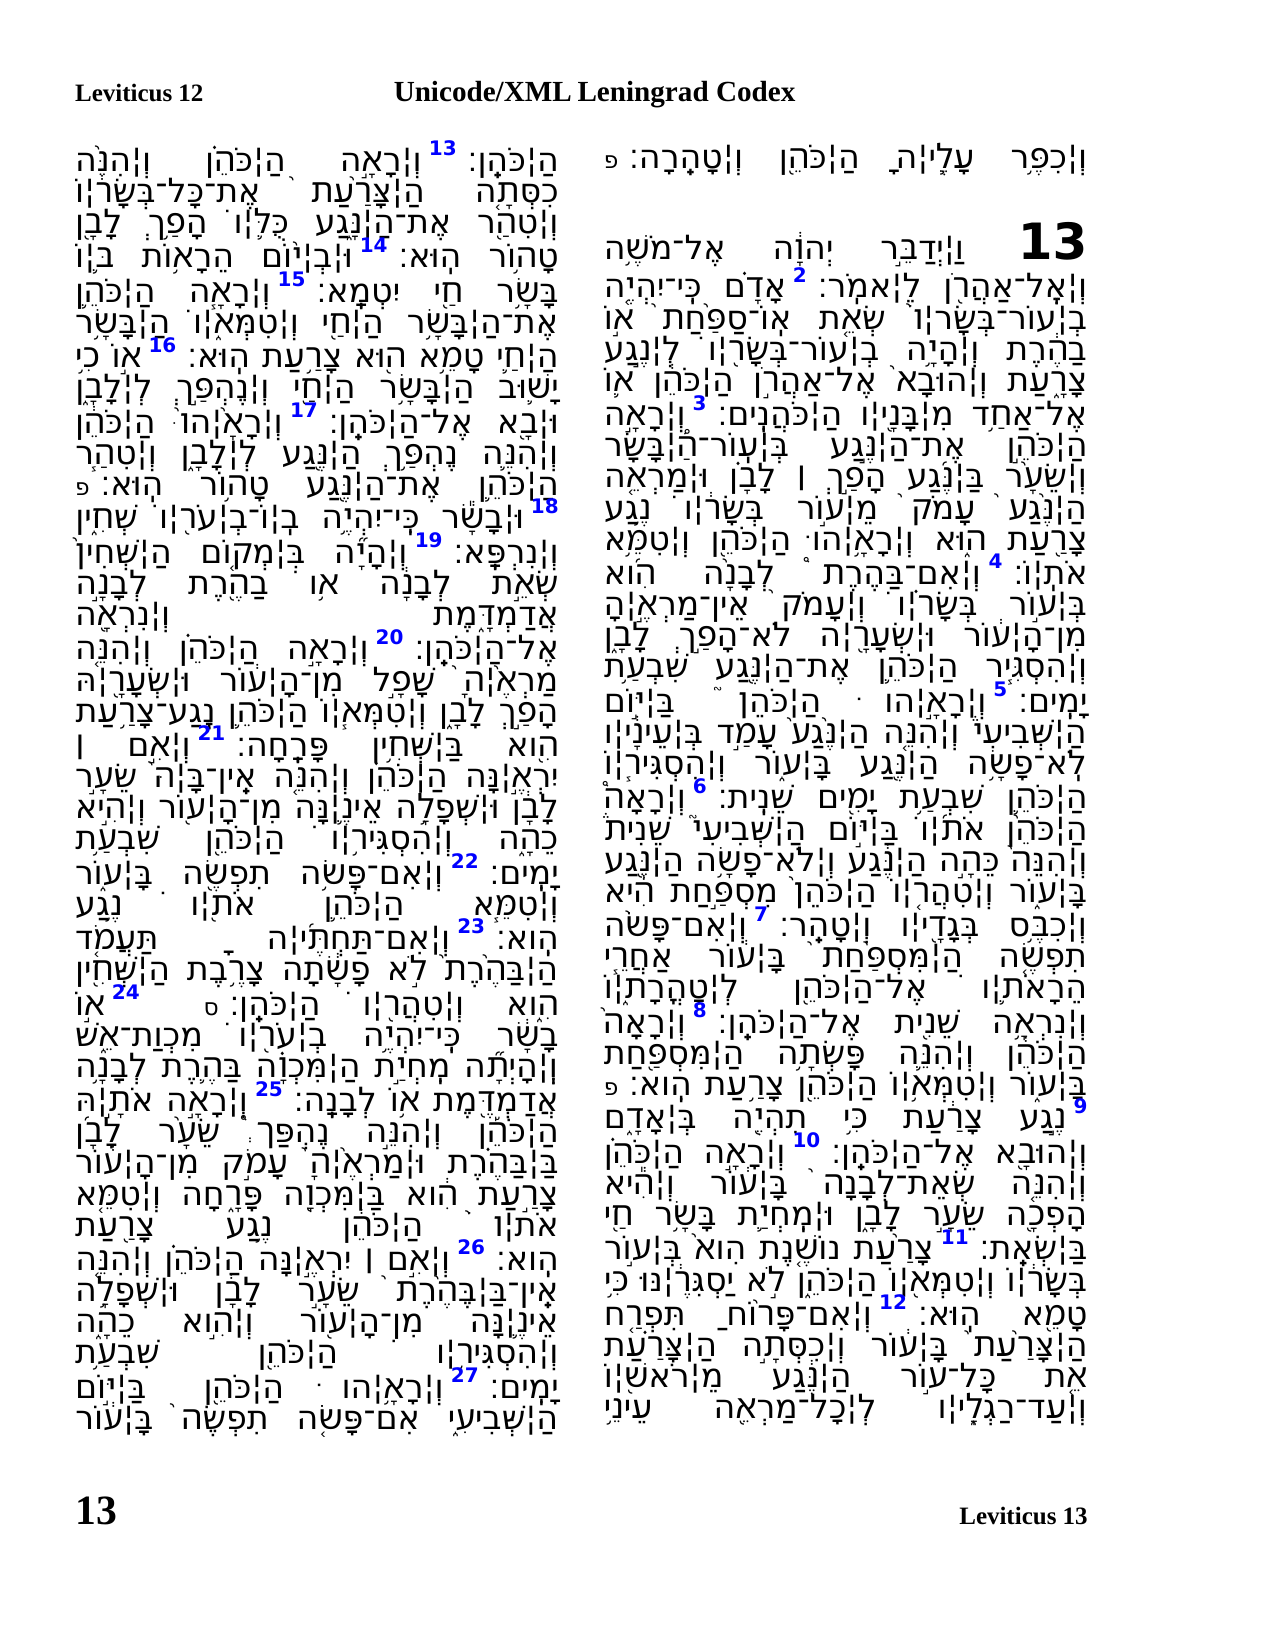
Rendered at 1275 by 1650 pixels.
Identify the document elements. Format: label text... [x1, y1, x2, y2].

text 12 וַ¦יְדַבֵּ֥ר יְהוָ֖ה אֶל־מֹשֶׁ֥ה לֵּ¦אמֹֽר׃ 2 דַּבֵּ֞ר אֶל־בְּנֵ֤י יִשְׂרָאֵל֙ לֵ¦אמֹ֔ר אִשָּׁה֙ כִּ֣י תַזְרִ֔יעַ וְ¦יָלְדָ֖ה זָכָ֑ר וְ¦טָֽמְאָה֙ שִׁבְעַ֣ת יָמִ֔ים כִּ¦ימֵ֛י נִדַּ֥ת דְּוֺתָ֖¦הּ תִּטְמָֽא׃ 3 וּ¦בַ¦יּ֖וֹם הַ¦שְּׁמִינִ֑י יִמּ֖וֹל בְּשַׂ֥ר עָרְלָתֽ¦וֹ׃ 4 וּ¦שְׁלֹשִׁ֥ים יוֹם֙ וּ¦שְׁלֹ֣שֶׁת יָמִ֔ים תֵּשֵׁ֖ב בִּ¦דְמֵ֣י טָהֳרָ֑ה בְּ¦כָל־קֹ֣דֶשׁ לֹֽא־תִגָּ֗ע וְ¦אֶל־הַ¦מִּקְדָּשׁ֙ לֹ֣א תָבֹ֔א עַד־מְלֹ֖את יְמֵ֥י טָהֳרָֽ¦הּ׃ 5 וְ¦אִם־נְקֵבָ֣ה תֵלֵ֔ד וְ¦טָמְאָ֥ה שְׁבֻעַ֖יִם כְּ¦נִדָּתָ֑¦הּ וְ¦שִׁשִּׁ֥ים יוֹם֙ וְ¦שֵׁ֣שֶׁת יָמִ֔ים תֵּשֵׁ֖ב עַל־דְּמֵ֥י טָהֳרָֽה׃ 6 וּ¦בִ¦מְלֹ֣את ׀ יְמֵ֣י טָהֳרָ֗¦הּ לְ¦בֵן֮ א֣וֹ לְ¦בַת֒ תָּבִ֞יא כֶּ֤בֶשׂ בֶּן־שְׁנָת¦וֹ֙ לְ¦עֹלָ֔ה וּ¦בֶן־יוֹנָ֥ה אוֹ־תֹ֖ר לְ¦חַטָּ֑את אֶל־פֶּ֥תַח אֹֽהֶל־מוֹעֵ֖ד אֶל־הַ¦כֹּהֵֽן׃ 7 וְ¦הִקְרִיב֞¦וֹ לִ¦פְנֵ֤י יְהוָה֙ וְ¦כִפֶּ֣ר עָלֶ֔י¦הָ וְ¦טָהֲרָ֖ה מִ¦מְּקֹ֣ר דָּמֶ֑י¦הָ זֹ֤את תּוֹרַת֙ הַ¦יֹּלֶ֔דֶת לַ¦זָּכָ֖ר א֥וֹ לַ¦נְּקֵבָֽה׃ 8 וְ¦אִם־לֹ֨א תִמְצָ֣א יָדָ¦הּ֮ דֵּ֣י שֶׂה֒ וְ¦לָקְחָ֣ה שְׁתֵּֽי־תֹרִ֗ים א֤וֹ שְׁנֵי֙ בְּנֵ֣י יוֹנָ֔ה אֶחָ֥ד לְ¦עֹלָ֖ה וְ¦אֶחָ֣ד לְ¦חַטָּ֑את וְ¦כִפֶּ֥ר עָלֶ֛י¦הָ הַ¦כֹּהֵ֖ן וְ¦טָהֵֽרָה׃ פ [604, 137, 1087, 198]
text 13 וַ¦יְדַבֵּ֣ר יְהוָ֔ה אֶל־מֹשֶׁ֥ה וְ¦אֶֽל־אַהֲרֹ֖ן לֵ¦אמֹֽר׃ 2 אָדָ֗ם כִּֽי־יִהְיֶ֤ה בְ¦עוֹר־בְּשָׂר¦וֹ֙ שְׂאֵ֤ת אֽוֹ־סַפַּ֙חַת֙ א֣וֹ בַהֶ֔רֶת וְ¦הָיָ֥ה בְ¦עוֹר־בְּשָׂר֖¦וֹ לְ¦נֶ֣גַע צָרָ֑עַת וְ¦הוּבָא֙ אֶל־אַהֲרֹ֣ן הַ¦כֹּהֵ֔ן א֛וֹ אֶל־אַחַ֥ד מִ¦בָּנָ֖י¦ו הַ¦כֹּהֲנִֽים׃ 3 וְ¦רָאָ֣ה הַ¦כֹּהֵ֣ן אֶת־הַ¦נֶּ֣גַע בְּ¦עֽוֹר־הַ֠¦בָּשָׂר וְ¦שֵׂעָ֨ר בַּ¦נֶּ֜גַע הָפַ֣ךְ ׀ לָבָ֗ן וּ¦מַרְאֵ֤ה הַ¦נֶּ֙גַע֙ עָמֹק֙ מֵ¦ע֣וֹר בְּשָׂר֔¦וֹ נֶ֥גַע צָרַ֖עַת ה֑וּא וְ¦רָאָ֥¦הוּ הַ¦כֹּהֵ֖ן וְ¦טִמֵּ֥א אֹתֽ¦וֹ׃ 4 וְ¦אִם־בַּהֶרֶת֩ לְבָנָ֨ה הִ֜וא בְּ¦ע֣וֹר בְּשָׂר֗¦וֹ וְ¦עָמֹק֙ אֵין־מַרְאֶ֣¦הָ מִן־הָ¦ע֔וֹר וּ¦שְׂעָרָ֖¦ה לֹא־הָפַ֣ךְ לָבָ֑ן וְ¦הִסְגִּ֧יר הַ¦כֹּהֵ֛ן אֶת־הַ¦נֶּ֖גַע שִׁבְעַ֥ת יָמִֽים׃ 5 וְ¦רָאָ֣¦הוּ הַ¦כֹּהֵן֮ בַּ¦יּ֣וֹם הַ¦שְּׁבִיעִי֒ וְ¦הִנֵּ֤ה הַ¦נֶּ֙גַע֙ עָמַ֣ד בְּ¦עֵינָ֔י¦ו לֹֽא־פָשָׂ֥ה הַ¦נֶּ֖גַע בָּ¦ע֑וֹר וְ¦הִסְגִּיר֧¦וֹ הַ¦כֹּהֵ֛ן שִׁבְעַ֥ת יָמִ֖ים שֵׁנִֽית׃ 6 וְ¦רָאָה֩ הַ¦כֹּהֵ֨ן אֹת֜¦וֹ בַּ¦יּ֣וֹם הַ¦שְּׁבִיעִי֮ שֵׁנִית֒ וְ¦הִנֵּה֙ כֵּהָ֣ה הַ¦נֶּ֔גַע וְ¦לֹא־פָשָׂ֥ה הַ¦נֶּ֖גַע בָּ¦ע֑וֹר וְ¦טִהֲר֤¦וֹ הַ¦כֹּהֵן֙ מִסְפַּ֣חַת הִ֔יא וְ¦כִבֶּ֥ס בְּגָדָ֖י¦ו וְ¦טָהֵֽר׃ 7 וְ¦אִם־פָּשֹׂ֨ה תִפְשֶׂ֤ה הַ¦מִּסְפַּ֙חַת֙ בָּ¦ע֔וֹר אַחֲרֵ֧י הֵרָאֹת֛¦וֹ אֶל־הַ¦כֹּהֵ֖ן לְ¦טָהֳרָת֑¦וֹ וְ¦נִרְאָ֥ה שֵׁנִ֖ית אֶל־הַ¦כֹּהֵֽן׃ 8 וְ¦רָאָה֙ הַ¦כֹּהֵ֔ן וְ¦הִנֵּ֛ה פָּשְׂתָ֥ה הַ¦מִּסְפַּ֖חַת בָּ¦ע֑וֹר וְ¦טִמְּא֥¦וֹ הַ¦כֹּהֵ֖ן צָרַ֥עַת הִֽוא׃ פ 9 נֶ֣גַע צָרַ֔עַת כִּ֥י תִהְיֶ֖ה בְּ¦אָדָ֑ם וְ¦הוּבָ֖א אֶל־הַ¦כֹּהֵֽן׃ 10 וְ¦רָאָ֣ה הַ¦כֹּהֵ֗ן וְ¦הִנֵּ֤ה שְׂאֵת־לְבָנָה֙ בָּ¦ע֔וֹר וְ¦הִ֕יא הָפְכָ֖ה שֵׂעָ֣ר לָבָ֑ן וּ¦מִֽחְיַ֛ת בָּשָׂ֥ר חַ֖י בַּ¦שְׂאֵֽת׃ 11 צָרַ֨עַת נוֹשֶׁ֤נֶת הִוא֙ בְּ¦ע֣וֹר בְּשָׂר֔¦וֹ וְ¦טִמְּא֖¦וֹ הַ¦כֹּהֵ֑ן לֹ֣א יַסְגִּרֶ֔¦נּוּ כִּ֥י טָמֵ֖א הֽוּא׃ 12 וְ¦אִם־פָּר֨וֹחַ תִּפְרַ֤ח הַ¦צָּרַ֙עַת֙ בָּ¦ע֔וֹר וְ¦כִסְּתָ֣ה הַ¦צָּרַ֗עַת אֵ֚ת כָּל־ע֣וֹר הַ¦נֶּ֔גַע מֵ¦רֹאשׁ֖¦וֹ וְ¦עַד־רַגְלָ֑י¦ו לְ¦כָל־מַרְאֵ֖ה עֵינֵ֥י הַ¦כֹּהֵֽן׃ 13 וְ¦רָאָ֣ה הַ¦כֹּהֵ֗ן וְ¦הִנֵּ֨ה כִסְּתָ֤ה הַ¦צָּרַ֙עַת֙ אֶת־כָּל־בְּשָׂר֔¦וֹ וְ¦טִהַ֖ר אֶת־הַ¦נָּ֑גַע כֻּלּ֛¦וֹ הָפַ֥ךְ לָבָ֖ן טָה֥וֹר הֽוּא׃ 14 וּ¦בְ¦י֨וֹם הֵרָא֥וֹת בּ֛¦וֹ בָּשָׂ֥ר חַ֖י יִטְמָֽא׃ 15 וְ¦רָאָ֧ה הַ¦כֹּהֵ֛ן אֶת־הַ¦בָּשָׂ֥ר הַ¦חַ֖י וְ¦טִמְּא֑¦וֹ הַ¦בָּשָׂ֥ר הַ¦חַ֛י טָמֵ֥א ה֖וּא צָרַ֥עַת הֽוּא׃ 16 א֣וֹ כִ֥י יָשׁ֛וּב הַ¦בָּשָׂ֥ר הַ¦חַ֖י וְ¦נֶהְפַּ֣ךְ לְ¦לָבָ֑ן וּ¦בָ֖א אֶל־הַ¦כֹּהֵֽן׃ 17 וְ¦רָאָ֙¦הוּ֙ הַ¦כֹּהֵ֔ן וְ¦הִנֵּ֛ה נֶהְפַּ֥ךְ הַ¦נֶּ֖גַע לְ¦לָבָ֑ן וְ¦טִהַ֧ר הַ¦כֹּהֵ֛ן אֶת־הַ¦נֶּ֖גַע טָה֥וֹר הֽוּא׃ פ 18 וּ¦בָשָׂ֕ר כִּֽי־יִהְיֶ֥ה בֽ¦וֹ־בְ¦עֹר֖¦וֹ שְׁחִ֑ין וְ¦נִרְפָּֽא׃ 19 וְ¦הָיָ֞ה בִּ¦מְק֤וֹם הַ¦שְּׁחִין֙ שְׂאֵ֣ת לְבָנָ֔ה א֥וֹ בַהֶ֖רֶת לְבָנָ֣ה אֲדַמְדָּ֑מֶת וְ¦נִרְאָ֖ה אֶל־הַ¦כֹּהֵֽן׃ 20 וְ¦רָאָ֣ה הַ¦כֹּהֵ֗ן וְ¦הִנֵּ֤ה מַרְאֶ֙¦הָ֙ שָׁפָ֣ל מִן־הָ¦ע֔וֹר וּ¦שְׂעָרָ֖¦הּ הָפַ֣ךְ לָבָ֑ן וְ¦טִמְּא֧¦וֹ הַ¦כֹּהֵ֛ן נֶֽגַע־צָרַ֥עַת הִ֖וא בַּ¦שְּׁחִ֥ין פָּרָֽחָה׃ 21 וְ¦אִ֣ם ׀ יִרְאֶ֣¦נָּה הַ¦כֹּהֵ֗ן וְ¦הִנֵּ֤ה אֵֽין־בָּ¦הּ֙ שֵׂעָ֣ר לָבָ֔ן וּ¦שְׁפָלָ֥ה אֵינֶ֛¦נָּה מִן־הָ¦ע֖וֹר וְ¦הִ֣יא כֵהָ֑ה וְ¦הִסְגִּיר֥¦וֹ הַ¦כֹּהֵ֖ן שִׁבְעַ֥ת יָמִֽים׃ 22 וְ¦אִם־פָּשֹׂ֥ה תִפְשֶׂ֖ה בָּ¦ע֑וֹר וְ¦טִמֵּ֧א הַ¦כֹּהֵ֛ן אֹת֖¦וֹ נֶ֥גַע הִֽוא׃ 23 וְ¦אִם־תַּחְתֶּ֜י¦הָ תַּעֲמֹ֤ד הַ¦בַּהֶ֙רֶת֙ לֹ֣א פָשָׂ֔תָה צָרֶ֥בֶת הַ¦שְּׁחִ֖ין הִ֑וא וְ¦טִהֲר֖¦וֹ הַ¦כֹּהֵֽן׃ ס 24 א֣וֹ בָשָׂ֔ר כִּֽי־יִהְיֶ֥ה בְ¦עֹר֖¦וֹ מִכְוַת־אֵ֑שׁ וְֽ¦הָיְתָ֞ה מִֽחְיַ֣ת הַ¦מִּכְוָ֗ה בַּהֶ֛רֶת לְבָנָ֥ה אֲדַמְדֶּ֖מֶת א֥וֹ לְבָנָֽה׃ 25 וְ¦רָאָ֣ה אֹתָ֣¦הּ הַ¦כֹּהֵ֡ן וְ¦הִנֵּ֣ה נֶהְפַּךְ֩ שֵׂעָ֨ר לָבָ֜ן בַּ¦בַּהֶ֗רֶת וּ¦מַרְאֶ֙¦הָ֙ עָמֹ֣ק מִן־הָ¦ע֔וֹר צָרַ֣עַת הִ֔וא בַּ¦מִּכְוָ֖ה פָּרָ֑חָה וְ¦טִמֵּ֤א אֹת¦וֹ֙ הַ¦כֹּהֵ֔ן נֶ֥גַע צָרַ֖עַת הִֽוא׃ 26 וְ¦אִ֣ם ׀ יִרְאֶ֣¦נָּה הַ¦כֹּהֵ֗ן וְ¦הִנֵּ֤ה אֵֽין־בַּ¦בֶּהֶ֙רֶת֙ שֵׂעָ֣ר לָבָ֔ן וּ¦שְׁפָלָ֥ה אֵינֶ֛¦נָּה מִן־הָ¦ע֖וֹר וְ¦הִ֣וא כֵהָ֑ה וְ¦הִסְגִּיר֥¦וֹ הַ¦כֹּהֵ֖ן שִׁבְעַ֥ת יָמִֽים׃ 27 וְ¦רָאָ֥¦הוּ הַ¦כֹּהֵ֖ן בַּ¦יּ֣וֹם הַ¦שְּׁבִיעִ֑י אִם־פָּשֹׂ֤ה תִפְשֶׂה֙ בָּ¦ע֔וֹר וְ¦טִמֵּ֤א הַ¦כֹּהֵן֙ אֹת֔¦וֹ נֶ֥גַע צָרַ֖עַת הִֽוא׃ 28 וְ¦אִם־תַּחְתֶּי¦הָ֩ תַעֲמֹ֨ד הַ¦בַּהֶ֜רֶת לֹא־פָשְׂתָ֤ה בָ¦עוֹר֙ וְ¦הִ֣וא כֵהָ֔ה שְׂאֵ֥ת הַ¦מִּכְוָ֖ה הִ֑וא וְ¦טִֽהֲר¦וֹ֙ הַ¦כֹּהֵ֔ן כִּֽי־צָרֶ֥בֶת הַ¦מִּכְוָ֖ה הִֽוא׃ פ 29 וְ¦אִישׁ֙ א֣וֹ אִשָּׁ֔ה כִּֽי־יִהְיֶ֥ה ב֖¦וֹ נָ֑גַע בְּ¦רֹ֖אשׁ א֥וֹ בְ¦זָקָֽן׃ 30 וְ¦רָאָ֨ה הַ¦כֹּהֵ֜ן אֶת־הַ¦נֶּ֗גַע וְ¦הִנֵּ֤ה מַרְאֵ֙¦הוּ֙ עָמֹ֣ק מִן־הָ¦ע֔וֹר וּ¦ב֛¦וֹ שֵׂעָ֥ר צָהֹ֖ב דָּ֑ק וְ¦טִמֵּ֨א אֹת֤¦וֹ הַ¦כֹּהֵן֙ נֶ֣תֶק ה֔וּא צָרַ֧עַת הָ¦רֹ֛אשׁ א֥וֹ הַ¦זָּקָ֖ן הֽוּא׃ 31 וְ¦כִֽי־יִרְאֶ֨ה הַ¦כֹּהֵ֜ן אֶת־נֶ֣גַע הַ¦נֶּ֗תֶק וְ¦הִנֵּ֤ה אֵין־מַרְאֵ֙¦הוּ֙ עָמֹ֣ק מִן־הָ¦ע֔וֹר וְ¦שֵׂעָ֥ר שָׁחֹ֖ר אֵ֣ין בּ֑¦וֹ וְ¦הִסְגִּ֧יר הַ¦כֹּהֵ֛ן אֶת־נֶ֥גַע הַ¦נֶּ֖תֶק שִׁבְעַ֥ת יָמִֽים׃ 32 וְ¦רָאָ֨ה הַ¦כֹּהֵ֣ן אֶת־הַ¦נֶּגַע֮ בַּ¦יּ֣וֹם הַ¦שְּׁבִיעִי֒ וְ¦הִנֵּה֙ לֹא־פָשָׂ֣ה הַ¦נֶּ֔תֶק וְ¦לֹא־הָ֥יָה ב֖¦וֹ שֵׂעָ֣ר צָהֹ֑ב וּ¦מַרְאֵ֣ה הַ¦נֶּ֔תֶק אֵ֥ין עָמֹ֖ק מִן־הָ¦עֽוֹר׃ 33 וְ¦הִ֨תְגַּלָּ֔ח וְ¦אֶת־הַ¦נֶּ֖תֶק לֹ֣א יְגַלֵּ֑חַ וְ¦הִסְגִּ֨יר הַ¦כֹּהֵ֧ן אֶת־הַ¦נֶּ֛תֶק שִׁבְעַ֥ת יָמִ֖ים שֵׁנִֽית׃ 34 וְ¦רָאָה֩ הַ¦כֹּהֵ֨ן אֶת־הַ¦נֶּ֜תֶק בַּ¦יּ֣וֹם הַ¦שְּׁבִיעִ֗י וְ֠¦הִנֵּה לֹא־פָשָׂ֤ה הַ¦נֶּ֙תֶק֙ בָּ¦ע֔וֹר וּ¦מַרְאֵ֕¦הוּ אֵינֶ֥¦נּוּ עָמֹ֖ק מִן־הָ¦ע֑וֹר וְ¦טִהַ֤ר אֹת¦וֹ֙ הַ¦כֹּהֵ֔ן וְ¦כִבֶּ֥ס בְּגָדָ֖י¦ו וְ¦טָהֵֽר׃ 35 וְ¦אִם־פָּשֹׂ֥ה יִפְשֶׂ֛ה הַ¦נֶּ֖תֶק בָּ¦ע֑וֹר אַחֲרֵ֖י טָהֳרָתֽ¦וֹ׃ 36 וְ¦רָאָ֙¦הוּ֙ הַ¦כֹּהֵ֔ן וְ¦הִנֵּ֛ה פָּשָׂ֥ה הַ¦נֶּ֖תֶק בָּ¦ע֑וֹר לֹֽא־יְבַקֵּ֧ר הַ¦כֹּהֵ֛ן לַ¦שֵּׂעָ֥ר הַ¦צָּהֹ֖ב טָמֵ֥א הֽוּא׃ 37 וְ¦אִם־בְּ¦עֵינָי¦ו֩ עָמַ֨ד הַ¦נֶּ֜תֶק וְ¦שֵׂעָ֨ר שָׁחֹ֧ר צָֽמַח־בּ֛¦וֹ נִרְפָּ֥א הַ¦נֶּ֖תֶק טָה֣וֹר ה֑וּא וְ¦טִהֲר֖¦וֹ הַ¦כֹּהֵֽן׃ ס 38 וְ¦אִישׁ֙ אֽוֹ־אִשָּׁ֔ה כִּֽי־יִהְיֶ֥ה בְ¦עוֹר־בְּשָׂרָ֖¦ם בֶּהָרֹ֑ת בֶּהָרֹ֖ת לְבָנֹֽת׃ 39 וְ¦רָאָ֣ה הַ¦כֹּהֵ֗ן וְ¦הִנֵּ֧ה בְ¦עוֹר־בְּשָׂרָ֛¦ם בֶּהָרֹ֖ת כֵּה֣וֹת לְבָנֹ֑ת בֹּ֥הַק ה֛וּא פָּרַ֥ח בָּ¦ע֖וֹר טָה֥וֹר הֽוּא׃ ס 40 וְ¦אִ֕ישׁ כִּ֥י יִמָּרֵ֖ט רֹאשׁ֑¦וֹ קֵרֵ֥חַ ה֖וּא טָה֥וֹר הֽוּא׃ 41 וְ¦אִם֙ מִ¦פְּאַ֣ת פָּנָ֔י¦ו יִמָּרֵ֖ט רֹאשׁ֑¦וֹ גִּבֵּ֥חַ ה֖וּא טָה֥וֹר הֽוּא׃ 42 וְ¦כִֽי־יִהְיֶ֤ה בַ¦קָּרַ֙חַת֙ א֣וֹ בַ¦גַּבַּ֔חַת נֶ֖גַע לָבָ֣ן אֲדַמְדָּ֑ם צָרַ֤עַת פֹּרַ֙חַת֙ הִ֔וא בְּ¦קָרַחְתּ֖¦וֹ א֥וֹ בְ¦גַבַּחְתּֽ¦וֹ׃ 43 וְ¦רָאָ֨ה אֹת֜¦וֹ הַ¦כֹּהֵ֗ן וְ¦הִנֵּ֤ה שְׂאֵת־הַ¦נֶּ֙גַע֙ לְבָנָ֣ה אֲדַמְדֶּ֔מֶת בְּ¦קָרַחְתּ֖¦וֹ א֣וֹ בְ¦גַבַּחְתּ֑¦וֹ כְּ¦מַרְאֵ֥ה צָרַ֖עַת ע֥וֹר בָּשָֽׂר׃ 44 אִישׁ־צָר֥וּעַ ה֖וּא טָמֵ֣א ה֑וּא טַמֵּ֧א יְטַמְּאֶ֛¦נּוּ הַ¦כֹּהֵ֖ן בְּ¦רֹאשׁ֥¦וֹ נִגְעֽ¦וֹ׃ 45 וְ¦הַ¦צָּר֜וּעַ אֲשֶׁר־בּ֣¦וֹ הַ¦נֶּ֗גַע בְּגָדָ֞י¦ו יִהְי֤וּ פְרֻמִים֙ וְ¦רֹאשׁ¦וֹ֙ יִהְיֶ֣ה פָר֔וּעַ וְ¦עַל־שָׂפָ֖ם יַעְטֶ֑ה וְ¦טָמֵ֥א ׀ טָמֵ֖א יִקְרָֽא׃ 46 כָּל־יְמֵ֞י אֲשֶׁ֨ר הַ¦נֶּ֥גַע בּ֛¦וֹ יִטְמָ֖א טָמֵ֣א ה֑וּא בָּדָ֣ד יֵשֵׁ֔ב מִ¦ח֥וּץ לַֽ¦מַּחֲנֶ֖ה מוֹשָׁבֽ¦וֹ׃ ס 47 וְ¦הַ¦בֶּ֕גֶד כִּֽי־יִהְיֶ֥ה ב֖¦וֹ נֶ֣גַע צָרָ֑עַת בְּ¦בֶ֣גֶד צֶ֔מֶר א֖וֹ בְּ¦בֶ֥גֶד פִּשְׁתִּֽים׃ 48 א֤וֹ בִֽ¦שְׁתִי֙ א֣וֹ בְ¦עֵ֔רֶב לַ¦פִּשְׁתִּ֖ים וְ¦לַ¦צָּ֑מֶר א֣וֹ בְ¦ע֔וֹר א֖וֹ בְּ¦כָל־מְלֶ֥אכֶת עֽוֹר׃ 49 וְ¦הָיָ֨ה הַ¦נֶּ֜גַע יְרַקְרַ֣ק ׀ א֣וֹ אֲדַמְדָּ֗ם בַּ¦בֶּגֶד֩ א֨וֹ בָ¦ע֜וֹר אֽוֹ־בַ¦שְּׁתִ֤י אוֹ־בָ¦עֵ֙רֶב֙ א֣וֹ בְ¦כָל־כְּלִי־ע֔וֹר נֶ֥גַע צָרַ֖עַת ה֑וּא וְ¦הָרְאָ֖ה אֶת־הַ¦כֹּהֵֽן׃ 50 וְ¦רָאָ֥ה הַ¦כֹּהֵ֖ן אֶת־הַ¦נָּ֑גַע וְ¦הִסְגִּ֥יר אֶת־הַ¦נֶּ֖גַע שִׁבְעַ֥ת יָמִֽים׃ 51 וְ¦רָאָ֨ה אֶת־הַ¦נֶּ֜גַע בַּ¦יּ֣וֹם הַ¦שְּׁבִיעִ֗י כִּֽי־פָשָׂ֤ה הַ¦נֶּ֙גַע֙ בַּ֠¦בֶּגֶד אֽוֹ־בַ¦שְּׁתִ֤י אֽוֹ־בָ¦עֵ֙רֶב֙ א֣וֹ בָ¦ע֔וֹר לְ¦כֹ֛ל אֲשֶׁר־יֵעָשֶׂ֥ה הָ¦ע֖וֹר לִ¦מְלָאכָ֑ה צָרַ֧עַת מַמְאֶ֛רֶת הַ¦נֶּ֖גַע טָמֵ֥א הֽוּא׃ 52 וְ¦שָׂרַ֨ף אֶת־הַ¦בֶּ֜גֶד א֥וֹ אֶֽת־הַ¦שְּׁתִ֣י ׀ א֣וֹ אֶת־הָ¦עֵ֗רֶב בַּ¦צֶּ֙מֶר֙ א֣וֹ בַ¦פִּשְׁתִּ֔ים א֚וֹ אֶת־כָּל־כְּלִ֣י הָ¦ע֔וֹר אֲשֶׁר־יִהְיֶ֥ה ב֖¦וֹ הַ¦נָּ֑גַע כִּֽי־צָרַ֤עַת מַמְאֶ֙רֶת֙ הִ֔וא בָּ¦אֵ֖שׁ תִּשָּׂרֵֽף׃ 53 וְ¦אִם֮ יִרְאֶ֣ה הַ¦כֹּהֵן֒ וְ¦הִנֵּה֙ לֹא־פָשָׂ֣ה הַ¦נֶּ֔גַע בַּ¦בֶּ֕גֶד א֥וֹ בַ¦שְּׁתִ֖י א֣וֹ בָ¦עֵ֑רֶב א֖וֹ בְּ¦כָל־כְּלִי־עֽוֹר׃ 54 וְ¦צִוָּה֙ הַ¦כֹּהֵ֔ן וְ¦כִ֨בְּס֔וּ אֵ֥ת אֲשֶׁר־בּ֖¦וֹ הַ¦נָּ֑גַע וְ¦הִסְגִּיר֥¦וֹ שִׁבְעַת־יָמִ֖ים שֵׁנִֽית׃ 55 וְ¦רָאָ֨ה הַ¦כֹּהֵ֜ן אַחֲרֵ֣י ׀ הֻכַּבֵּ֣ס אֶת־הַ¦נֶּ֗גַע וְ֠¦הִנֵּה לֹֽא־הָפַ֨ךְ הַ¦נֶּ֤גַע אֶת־עֵינ¦וֹ֙ וְ¦הַ¦נֶּ֣גַע לֹֽא־פָשָׂ֔ה טָמֵ֣א ה֔וּא בָּ¦אֵ֖שׁ תִּשְׂרְפֶ֑¦נּוּ פְּחֶ֣תֶת הִ֔וא בְּ¦קָרַחְתּ֖¦וֹ א֥וֹ בְ¦גַבַּחְתּֽ¦וֹ׃ 56 וְ¦אִם֮ רָאָ֣ה הַ¦כֹּהֵן֒ וְ¦הִנֵּה֙ כֵּהָ֣ה הַ¦נֶּ֔גַע אַחֲרֵ֖י הֻכַּבֵּ֣ס אֹת֑¦וֹ וְ¦קָרַ֣ע אֹת֗¦וֹ מִן־הַ¦בֶּ֙גֶד֙ א֣וֹ מִן־הָ¦ע֔וֹר א֥וֹ מִן־הַ¦שְּׁתִ֖י א֥וֹ מִן־הָ¦עֵֽרֶב׃ 57 וְ¦אִם־תֵּרָאֶ֨ה ע֜וֹד בַּ֠¦בֶּגֶד אֽוֹ־בַ¦שְּׁתִ֤י אֽוֹ־בָ¦עֵ֙רֶב֙ א֣וֹ בְ¦כָל־כְּלִי־ע֔וֹר פֹּרַ֖חַת הִ֑וא בָּ¦אֵ֣שׁ תִּשְׂרְפֶ֔¦נּוּ אֵ֥ת אֲשֶׁר־בּ֖¦וֹ הַ¦נָּֽגַע׃ 58 וְ¦הַ¦בֶּ֡גֶד אֽוֹ־הַ¦שְּׁתִ֨י אוֹ־הָ¦עֵ֜רֶב אֽוֹ־כָל־כְּלִ֤י הָ¦עוֹר֙ אֲשֶׁ֣ר תְּכַבֵּ֔ס וְ¦סָ֥ר מֵ¦הֶ֖ם הַ¦נָּ֑גַע וְ¦כֻבַּ֥ס שֵׁנִ֖ית וְ¦טָהֵֽר׃ 59 זֹ֠את תּוֹרַ֨ת נֶֽגַע־צָרַ֜עַת בֶּ֥גֶד הַ¦צֶּ֣מֶר ׀ א֣וֹ הַ¦פִּשְׁתִּ֗ים א֤וֹ הַ¦שְּׁתִי֙ א֣וֹ הָ¦עֵ֔רֶב א֖וֹ כָּל־כְּלִי־ע֑וֹר לְ¦טַהֲר֖¦וֹ א֥וֹ לְ¦טַמְּאֽ¦וֹ׃ פ [75, 137, 559, 1437]
text 13 וַ¦יְדַבֵּ֣ר יְהוָ֔ה אֶל־מֹשֶׁ֥ה וְ¦אֶֽל־אַהֲרֹ֖ן לֵ¦אמֹֽר׃ 2 אָדָ֗ם כִּֽי־יִהְיֶ֤ה בְ¦עוֹר־בְּשָׂר¦וֹ֙ שְׂאֵ֤ת אֽוֹ־סַפַּ֙חַת֙ א֣וֹ בַהֶ֔רֶת וְ¦הָיָ֥ה בְ¦עוֹר־בְּשָׂר֖¦וֹ לְ¦נֶ֣גַע צָרָ֑עַת וְ¦הוּבָא֙ אֶל־אַהֲרֹ֣ן הַ¦כֹּהֵ֔ן א֛וֹ אֶל־אַחַ֥ד מִ¦בָּנָ֖י¦ו הַ¦כֹּהֲנִֽים׃ 3 וְ¦רָאָ֣ה הַ¦כֹּהֵ֣ן אֶת־הַ¦נֶּ֣גַע בְּ¦עֽוֹר־הַ֠¦בָּשָׂר וְ¦שֵׂעָ֨ר בַּ¦נֶּ֜גַע הָפַ֣ךְ ׀ לָבָ֗ן וּ¦מַרְאֵ֤ה הַ¦נֶּ֙גַע֙ עָמֹק֙ מֵ¦ע֣וֹר בְּשָׂר֔¦וֹ נֶ֥גַע צָרַ֖עַת ה֑וּא וְ¦רָאָ֥¦הוּ הַ¦כֹּהֵ֖ן וְ¦טִמֵּ֥א אֹתֽ¦וֹ׃ 4 וְ¦אִם־בַּהֶרֶת֩ לְבָנָ֨ה הִ֜וא בְּ¦ע֣וֹר בְּשָׂר֗¦וֹ וְ¦עָמֹק֙ אֵין־מַרְאֶ֣¦הָ מִן־הָ¦ע֔וֹר וּ¦שְׂעָרָ֖¦ה לֹא־הָפַ֣ךְ לָבָ֑ן וְ¦הִסְגִּ֧יר הַ¦כֹּהֵ֛ן אֶת־הַ¦נֶּ֖גַע שִׁבְעַ֥ת יָמִֽים׃ 5 וְ¦רָאָ֣¦הוּ הַ¦כֹּהֵן֮ בַּ¦יּ֣וֹם הַ¦שְּׁבִיעִי֒ וְ¦הִנֵּ֤ה הַ¦נֶּ֙גַע֙ עָמַ֣ד בְּ¦עֵינָ֔י¦ו לֹֽא־פָשָׂ֥ה הַ¦נֶּ֖גַע בָּ¦ע֑וֹר וְ¦הִסְגִּיר֧¦וֹ הַ¦כֹּהֵ֛ן שִׁבְעַ֥ת יָמִ֖ים שֵׁנִֽית׃ 6 וְ¦רָאָה֩ הַ¦כֹּהֵ֨ן אֹת֜¦וֹ בַּ¦יּ֣וֹם הַ¦שְּׁבִיעִי֮ שֵׁנִית֒ וְ¦הִנֵּה֙ כֵּהָ֣ה הַ¦נֶּ֔גַע וְ¦לֹא־פָשָׂ֥ה הַ¦נֶּ֖גַע בָּ¦ע֑וֹר וְ¦טִהֲר֤¦וֹ הַ¦כֹּהֵן֙ מִסְפַּ֣חַת הִ֔יא וְ¦כִבֶּ֥ס בְּגָדָ֖י¦ו וְ¦טָהֵֽר׃ 7 וְ¦אִם־פָּשֹׂ֨ה תִפְשֶׂ֤ה הַ¦מִּסְפַּ֙חַת֙ בָּ¦ע֔וֹר אַחֲרֵ֧י הֵרָאֹת֛¦וֹ אֶל־הַ¦כֹּהֵ֖ן לְ¦טָהֳרָת֑¦וֹ וְ¦נִרְאָ֥ה שֵׁנִ֖ית אֶל־הַ¦כֹּהֵֽן׃ 8 וְ¦רָאָה֙ הַ¦כֹּהֵ֔ן וְ¦הִנֵּ֛ה פָּשְׂתָ֥ה הַ¦מִּסְפַּ֖חַת בָּ¦ע֑וֹר וְ¦טִמְּא֥¦וֹ הַ¦כֹּהֵ֖ן צָרַ֥עַת הִֽוא׃ פ 9 נֶ֣גַע צָרַ֔עַת כִּ֥י תִהְיֶ֖ה בְּ¦אָדָ֑ם וְ¦הוּבָ֖א אֶל־הַ¦כֹּהֵֽן׃ 10 וְ¦רָאָ֣ה הַ¦כֹּהֵ֗ן וְ¦הִנֵּ֤ה שְׂאֵת־לְבָנָה֙ בָּ¦ע֔וֹר וְ¦הִ֕יא הָפְכָ֖ה שֵׂעָ֣ר לָבָ֑ן וּ¦מִֽחְיַ֛ת בָּשָׂ֥ר חַ֖י בַּ¦שְׂאֵֽת׃ 11 צָרַ֨עַת נוֹשֶׁ֤נֶת הִוא֙ בְּ¦ע֣וֹר בְּשָׂר֔¦וֹ וְ¦טִמְּא֖¦וֹ הַ¦כֹּהֵ֑ן לֹ֣א יַסְגִּרֶ֔¦נּוּ כִּ֥י טָמֵ֖א הֽוּא׃ 12 וְ¦אִם־פָּר֨וֹחַ תִּפְרַ֤ח הַ¦צָּרַ֙עַת֙ בָּ¦ע֔וֹר וְ¦כִסְּתָ֣ה הַ¦צָּרַ֗עַת אֵ֚ת כָּל־ע֣וֹר הַ¦נֶּ֔גַע מֵ¦רֹאשׁ֖¦וֹ וְ¦עַד־רַגְלָ֑י¦ו לְ¦כָל־מַרְאֵ֖ה עֵינֵ֥י הַ¦כֹּהֵֽן׃ 13 וְ¦רָאָ֣ה הַ¦כֹּהֵ֗ן וְ¦הִנֵּ֨ה כִסְּתָ֤ה הַ¦צָּרַ֙עַת֙ אֶת־כָּל־בְּשָׂר֔¦וֹ וְ¦טִהַ֖ר אֶת־הַ¦נָּ֑גַע כֻּלּ֛¦וֹ הָפַ֥ךְ לָבָ֖ן טָה֥וֹר הֽוּא׃ 14 וּ¦בְ¦י֨וֹם הֵרָא֥וֹת בּ֛¦וֹ בָּשָׂ֥ר חַ֖י יִטְמָֽא׃ 15 וְ¦רָאָ֧ה הַ¦כֹּהֵ֛ן אֶת־הַ¦בָּשָׂ֥ר הַ¦חַ֖י וְ¦טִמְּא֑¦וֹ הַ¦בָּשָׂ֥ר הַ¦חַ֛י טָמֵ֥א ה֖וּא צָרַ֥עַת הֽוּא׃ 16 א֣וֹ כִ֥י יָשׁ֛וּב הַ¦בָּשָׂ֥ר הַ¦חַ֖י וְ¦נֶהְפַּ֣ךְ לְ¦לָבָ֑ן וּ¦בָ֖א אֶל־הַ¦כֹּהֵֽן׃ 17 וְ¦רָאָ֙¦הוּ֙ הַ¦כֹּהֵ֔ן וְ¦הִנֵּ֛ה נֶהְפַּ֥ךְ הַ¦נֶּ֖גַע לְ¦לָבָ֑ן וְ¦טִהַ֧ר הַ¦כֹּהֵ֛ן אֶת־הַ¦נֶּ֖גַע טָה֥וֹר הֽוּא׃ פ 18 וּ¦בָשָׂ֕ר כִּֽי־יִהְיֶ֥ה בֽ¦וֹ־בְ¦עֹר֖¦וֹ שְׁחִ֑ין וְ¦נִרְפָּֽא׃ 19 וְ¦הָיָ֞ה בִּ¦מְק֤וֹם הַ¦שְּׁחִין֙ שְׂאֵ֣ת לְבָנָ֔ה א֥וֹ בַהֶ֖רֶת לְבָנָ֣ה אֲדַמְדָּ֑מֶת וְ¦נִרְאָ֖ה אֶל־הַ¦כֹּהֵֽן׃ 20 וְ¦רָאָ֣ה הַ¦כֹּהֵ֗ן וְ¦הִנֵּ֤ה מַרְאֶ֙¦הָ֙ שָׁפָ֣ל מִן־הָ¦ע֔וֹר וּ¦שְׂעָרָ֖¦הּ הָפַ֣ךְ לָבָ֑ן וְ¦טִמְּא֧¦וֹ הַ¦כֹּהֵ֛ן נֶֽגַע־צָרַ֥עַת הִ֖וא בַּ¦שְּׁחִ֥ין פָּרָֽחָה׃ 21 וְ¦אִ֣ם ׀ יִרְאֶ֣¦נָּה הַ¦כֹּהֵ֗ן וְ¦הִנֵּ֤ה אֵֽין־בָּ¦הּ֙ שֵׂעָ֣ר לָבָ֔ן וּ¦שְׁפָלָ֥ה אֵינֶ֛¦נָּה מִן־הָ¦ע֖וֹר וְ¦הִ֣יא כֵהָ֑ה וְ¦הִסְגִּיר֥¦וֹ הַ¦כֹּהֵ֖ן שִׁבְעַ֥ת יָמִֽים׃ 22 וְ¦אִם־פָּשֹׂ֥ה תִפְשֶׂ֖ה בָּ¦ע֑וֹר וְ¦טִמֵּ֧א הַ¦כֹּהֵ֛ן אֹת֖¦וֹ נֶ֥גַע הִֽוא׃ 23 וְ¦אִם־תַּחְתֶּ֜י¦הָ תַּעֲמֹ֤ד הַ¦בַּהֶ֙רֶת֙ לֹ֣א פָשָׂ֔תָה צָרֶ֥בֶת הַ¦שְּׁחִ֖ין הִ֑וא וְ¦טִהֲר֖¦וֹ הַ¦כֹּהֵֽן׃ ס 24 א֣וֹ בָשָׂ֔ר כִּֽי־יִהְיֶ֥ה בְ¦עֹר֖¦וֹ מִכְוַת־אֵ֑שׁ וְֽ¦הָיְתָ֞ה מִֽחְיַ֣ת הַ¦מִּכְוָ֗ה בַּהֶ֛רֶת לְבָנָ֥ה אֲדַמְדֶּ֖מֶת א֥וֹ לְבָנָֽה׃ 25 וְ¦רָאָ֣ה אֹתָ֣¦הּ הַ¦כֹּהֵ֡ן וְ¦הִנֵּ֣ה נֶהְפַּךְ֩ שֵׂעָ֨ר לָבָ֜ן בַּ¦בַּהֶ֗רֶת וּ¦מַרְאֶ֙¦הָ֙ עָמֹ֣ק מִן־הָ¦ע֔וֹר צָרַ֣עַת הִ֔וא בַּ¦מִּכְוָ֖ה פָּרָ֑חָה וְ¦טִמֵּ֤א אֹת¦וֹ֙ הַ¦כֹּהֵ֔ן נֶ֥גַע צָרַ֖עַת הִֽוא׃ 26 וְ¦אִ֣ם ׀ יִרְאֶ֣¦נָּה הַ¦כֹּהֵ֗ן וְ¦הִנֵּ֤ה אֵֽין־בַּ¦בֶּהֶ֙רֶת֙ שֵׂעָ֣ר לָבָ֔ן וּ¦שְׁפָלָ֥ה אֵינֶ֛¦נָּה מִן־הָ¦ע֖וֹר וְ¦הִ֣וא כֵהָ֑ה וְ¦הִסְגִּיר֥¦וֹ הַ¦כֹּהֵ֖ן שִׁבְעַ֥ת יָמִֽים׃ 27 וְ¦רָאָ֥¦הוּ הַ¦כֹּהֵ֖ן בַּ¦יּ֣וֹם הַ¦שְּׁבִיעִ֑י אִם־פָּשֹׂ֤ה תִפְשֶׂה֙ בָּ¦ע֔וֹר וְ¦טִמֵּ֤א הַ¦כֹּהֵן֙ אֹת֔¦וֹ נֶ֥גַע צָרַ֖עַת הִֽוא׃ 28 וְ¦אִם־תַּחְתֶּי¦הָ֩ תַעֲמֹ֨ד הַ¦בַּהֶ֜רֶת לֹא־פָשְׂתָ֤ה בָ¦עוֹר֙ וְ¦הִ֣וא כֵהָ֔ה שְׂאֵ֥ת הַ¦מִּכְוָ֖ה הִ֑וא וְ¦טִֽהֲר¦וֹ֙ הַ¦כֹּהֵ֔ן כִּֽי־צָרֶ֥בֶת הַ¦מִּכְוָ֖ה הִֽוא׃ פ 29 וְ¦אִישׁ֙ א֣וֹ אִשָּׁ֔ה כִּֽי־יִהְיֶ֥ה ב֖¦וֹ נָ֑גַע בְּ¦רֹ֖אשׁ א֥וֹ בְ¦זָקָֽן׃ 30 וְ¦רָאָ֨ה הַ¦כֹּהֵ֜ן אֶת־הַ¦נֶּ֗גַע וְ¦הִנֵּ֤ה מַרְאֵ֙¦הוּ֙ עָמֹ֣ק מִן־הָ¦ע֔וֹר וּ¦ב֛¦וֹ שֵׂעָ֥ר צָהֹ֖ב דָּ֑ק וְ¦טִמֵּ֨א אֹת֤¦וֹ הַ¦כֹּהֵן֙ נֶ֣תֶק ה֔וּא צָרַ֧עַת הָ¦רֹ֛אשׁ א֥וֹ הַ¦זָּקָ֖ן הֽוּא׃ 31 וְ¦כִֽי־יִרְאֶ֨ה הַ¦כֹּהֵ֜ן אֶת־נֶ֣גַע הַ¦נֶּ֗תֶק וְ¦הִנֵּ֤ה אֵין־מַרְאֵ֙¦הוּ֙ עָמֹ֣ק מִן־הָ¦ע֔וֹר וְ¦שֵׂעָ֥ר שָׁחֹ֖ר אֵ֣ין בּ֑¦וֹ וְ¦הִסְגִּ֧יר הַ¦כֹּהֵ֛ן אֶת־נֶ֥גַע הַ¦נֶּ֖תֶק שִׁבְעַ֥ת יָמִֽים׃ 32 וְ¦רָאָ֨ה הַ¦כֹּהֵ֣ן אֶת־הַ¦נֶּגַע֮ בַּ¦יּ֣וֹם הַ¦שְּׁבִיעִי֒ וְ¦הִנֵּה֙ לֹא־פָשָׂ֣ה הַ¦נֶּ֔תֶק וְ¦לֹא־הָ֥יָה ב֖¦וֹ שֵׂעָ֣ר צָהֹ֑ב וּ¦מַרְאֵ֣ה הַ¦נֶּ֔תֶק אֵ֥ין עָמֹ֖ק מִן־הָ¦עֽוֹר׃ 33 וְ¦הִ֨תְגַּלָּ֔ח וְ¦אֶת־הַ¦נֶּ֖תֶק לֹ֣א יְגַלֵּ֑חַ וְ¦הִסְגִּ֨יר הַ¦כֹּהֵ֧ן אֶת־הַ¦נֶּ֛תֶק שִׁבְעַ֥ת יָמִ֖ים שֵׁנִֽית׃ 34 וְ¦רָאָה֩ הַ¦כֹּהֵ֨ן אֶת־הַ¦נֶּ֜תֶק בַּ¦יּ֣וֹם הַ¦שְּׁבִיעִ֗י וְ֠¦הִנֵּה לֹא־פָשָׂ֤ה הַ¦נֶּ֙תֶק֙ בָּ¦ע֔וֹר וּ¦מַרְאֵ֕¦הוּ אֵינֶ֥¦נּוּ עָמֹ֖ק מִן־הָ¦ע֑וֹר וְ¦טִהַ֤ר אֹת¦וֹ֙ הַ¦כֹּהֵ֔ן וְ¦כִבֶּ֥ס בְּגָדָ֖י¦ו וְ¦טָהֵֽר׃ 35 וְ¦אִם־פָּשֹׂ֥ה יִפְשֶׂ֛ה הַ¦נֶּ֖תֶק בָּ¦ע֑וֹר אַחֲרֵ֖י טָהֳרָתֽ¦וֹ׃ 36 וְ¦רָאָ֙¦הוּ֙ הַ¦כֹּהֵ֔ן וְ¦הִנֵּ֛ה פָּשָׂ֥ה הַ¦נֶּ֖תֶק בָּ¦ע֑וֹר לֹֽא־יְבַקֵּ֧ר הַ¦כֹּהֵ֛ן לַ¦שֵּׂעָ֥ר הַ¦צָּהֹ֖ב טָמֵ֥א הֽוּא׃ 37 וְ¦אִם־בְּ¦עֵינָי¦ו֩ עָמַ֨ד הַ¦נֶּ֜תֶק וְ¦שֵׂעָ֨ר שָׁחֹ֧ר צָֽמַח־בּ֛¦וֹ נִרְפָּ֥א הַ¦נֶּ֖תֶק טָה֣וֹר ה֑וּא וְ¦טִהֲר֖¦וֹ הַ¦כֹּהֵֽן׃ ס 38 וְ¦אִישׁ֙ אֽוֹ־אִשָּׁ֔ה כִּֽי־יִהְיֶ֥ה בְ¦עוֹר־בְּשָׂרָ֖¦ם בֶּהָרֹ֑ת בֶּהָרֹ֖ת לְבָנֹֽת׃ 39 וְ¦רָאָ֣ה הַ¦כֹּהֵ֗ן וְ¦הִנֵּ֧ה בְ¦עוֹר־בְּשָׂרָ֛¦ם בֶּהָרֹ֖ת כֵּה֣וֹת לְבָנֹ֑ת בֹּ֥הַק ה֛וּא פָּרַ֥ח בָּ¦ע֖וֹר טָה֥וֹר הֽוּא׃ ס 40 וְ¦אִ֕ישׁ כִּ֥י יִמָּרֵ֖ט רֹאשׁ֑¦וֹ קֵרֵ֥חַ ה֖וּא טָה֥וֹר הֽוּא׃ 41 וְ¦אִם֙ מִ¦פְּאַ֣ת פָּנָ֔י¦ו יִמָּרֵ֖ט רֹאשׁ֑¦וֹ גִּבֵּ֥חַ ה֖וּא טָה֥וֹר הֽוּא׃ 42 וְ¦כִֽי־יִהְיֶ֤ה בַ¦קָּרַ֙חַת֙ א֣וֹ בַ¦גַּבַּ֔חַת נֶ֖גַע לָבָ֣ן אֲדַמְדָּ֑ם צָרַ֤עַת פֹּרַ֙חַת֙ הִ֔וא בְּ¦קָרַחְתּ֖¦וֹ א֥וֹ בְ¦גַבַּחְתּֽ¦וֹ׃ 43 וְ¦רָאָ֨ה אֹת֜¦וֹ הַ¦כֹּהֵ֗ן וְ¦הִנֵּ֤ה שְׂאֵת־הַ¦נֶּ֙גַע֙ לְבָנָ֣ה אֲדַמְדֶּ֔מֶת בְּ¦קָרַחְתּ֖¦וֹ א֣וֹ בְ¦גַבַּחְתּ֑¦וֹ כְּ¦מַרְאֵ֥ה צָרַ֖עַת ע֥וֹר בָּשָֽׂר׃ 44 אִישׁ־צָר֥וּעַ ה֖וּא טָמֵ֣א ה֑וּא טַמֵּ֧א יְטַמְּאֶ֛¦נּוּ הַ¦כֹּהֵ֖ן בְּ¦רֹאשׁ֥¦וֹ נִגְעֽ¦וֹ׃ 45 וְ¦הַ¦צָּר֜וּעַ אֲשֶׁר־בּ֣¦וֹ הַ¦נֶּ֗גַע בְּגָדָ֞י¦ו יִהְי֤וּ פְרֻמִים֙ וְ¦רֹאשׁ¦וֹ֙ יִהְיֶ֣ה פָר֔וּעַ וְ¦עַל־שָׂפָ֖ם יַעְטֶ֑ה וְ¦טָמֵ֥א ׀ טָמֵ֖א יִקְרָֽא׃ 46 כָּל־יְמֵ֞י אֲשֶׁ֨ר הַ¦נֶּ֥גַע בּ֛¦וֹ יִטְמָ֖א טָמֵ֣א ה֑וּא בָּדָ֣ד יֵשֵׁ֔ב מִ¦ח֥וּץ לַֽ¦מַּחֲנֶ֖ה מוֹשָׁבֽ¦וֹ׃ ס 47 וְ¦הַ¦בֶּ֕גֶד כִּֽי־יִהְיֶ֥ה ב֖¦וֹ נֶ֣גַע צָרָ֑עַת בְּ¦בֶ֣גֶד צֶ֔מֶר א֖וֹ בְּ¦בֶ֥גֶד פִּשְׁתִּֽים׃ 48 א֤וֹ בִֽ¦שְׁתִי֙ א֣וֹ בְ¦עֵ֔רֶב לַ¦פִּשְׁתִּ֖ים וְ¦לַ¦צָּ֑מֶר א֣וֹ בְ¦ע֔וֹר א֖וֹ בְּ¦כָל־מְלֶ֥אכֶת עֽוֹר׃ 49 וְ¦הָיָ֨ה הַ¦נֶּ֜גַע יְרַקְרַ֣ק ׀ א֣וֹ אֲדַמְדָּ֗ם בַּ¦בֶּגֶד֩ א֨וֹ בָ¦ע֜וֹר אֽוֹ־בַ¦שְּׁתִ֤י אוֹ־בָ¦עֵ֙רֶב֙ א֣וֹ בְ¦כָל־כְּלִי־ע֔וֹר נֶ֥גַע צָרַ֖עַת ה֑וּא וְ¦הָרְאָ֖ה אֶת־הַ¦כֹּהֵֽן׃ 50 וְ¦רָאָ֥ה הַ¦כֹּהֵ֖ן אֶת־הַ¦נָּ֑גַע וְ¦הִסְגִּ֥יר אֶת־הַ¦נֶּ֖גַע שִׁבְעַ֥ת יָמִֽים׃ 51 וְ¦רָאָ֨ה אֶת־הַ¦נֶּ֜גַע בַּ¦יּ֣וֹם הַ¦שְּׁבִיעִ֗י כִּֽי־פָשָׂ֤ה הַ¦נֶּ֙גַע֙ בַּ֠¦בֶּגֶד אֽוֹ־בַ¦שְּׁתִ֤י אֽוֹ־בָ¦עֵ֙רֶב֙ א֣וֹ בָ¦ע֔וֹר לְ¦כֹ֛ל אֲשֶׁר־יֵעָשֶׂ֥ה הָ¦ע֖וֹר לִ¦מְלָאכָ֑ה צָרַ֧עַת מַמְאֶ֛רֶת הַ¦נֶּ֖גַע טָמֵ֥א הֽוּא׃ 52 וְ¦שָׂרַ֨ף אֶת־הַ¦בֶּ֜גֶד א֥וֹ אֶֽת־הַ¦שְּׁתִ֣י ׀ א֣וֹ אֶת־הָ¦עֵ֗רֶב בַּ¦צֶּ֙מֶר֙ א֣וֹ בַ¦פִּשְׁתִּ֔ים א֚וֹ אֶת־כָּל־כְּלִ֣י הָ¦ע֔וֹר אֲשֶׁר־יִהְיֶ֥ה ב֖¦וֹ הַ¦נָּ֑גַע כִּֽי־צָרַ֤עַת מַמְאֶ֙רֶת֙ הִ֔וא בָּ¦אֵ֖שׁ תִּשָּׂרֵֽף׃ 53 וְ¦אִם֮ יִרְאֶ֣ה הַ¦כֹּהֵן֒ וְ¦הִנֵּה֙ לֹא־פָשָׂ֣ה הַ¦נֶּ֔גַע בַּ¦בֶּ֕גֶד א֥וֹ בַ¦שְּׁתִ֖י א֣וֹ בָ¦עֵ֑רֶב א֖וֹ בְּ¦כָל־כְּלִי־עֽוֹר׃ 54 וְ¦צִוָּה֙ הַ¦כֹּהֵ֔ן וְ¦כִ֨בְּס֔וּ אֵ֥ת אֲשֶׁר־בּ֖¦וֹ הַ¦נָּ֑גַע וְ¦הִסְגִּיר֥¦וֹ שִׁבְעַת־יָמִ֖ים שֵׁנִֽית׃ 55 וְ¦רָאָ֨ה הַ¦כֹּהֵ֜ן אַחֲרֵ֣י ׀ הֻכַּבֵּ֣ס אֶת־הַ¦נֶּ֗גַע וְ֠¦הִנֵּה לֹֽא־הָפַ֨ךְ הַ¦נֶּ֤גַע אֶת־עֵינ¦וֹ֙ וְ¦הַ¦נֶּ֣גַע לֹֽא־פָשָׂ֔ה טָמֵ֣א ה֔וּא בָּ¦אֵ֖שׁ תִּשְׂרְפֶ֑¦נּוּ פְּחֶ֣תֶת הִ֔וא בְּ¦קָרַחְתּ֖¦וֹ א֥וֹ בְ¦גַבַּחְתּֽ¦וֹ׃ 56 וְ¦אִם֮ רָאָ֣ה הַ¦כֹּהֵן֒ וְ¦הִנֵּה֙ כֵּהָ֣ה הַ¦נֶּ֔גַע אַחֲרֵ֖י הֻכַּבֵּ֣ס אֹת֑¦וֹ וְ¦קָרַ֣ע אֹת֗¦וֹ מִן־הַ¦בֶּ֙גֶד֙ א֣וֹ מִן־הָ¦ע֔וֹר א֥וֹ מִן־הַ¦שְּׁתִ֖י א֥וֹ מִן־הָ¦עֵֽרֶב׃ 57 וְ¦אִם־תֵּרָאֶ֨ה ע֜וֹד בַּ֠¦בֶּגֶד אֽוֹ־בַ¦שְּׁתִ֤י אֽוֹ־בָ¦עֵ֙רֶב֙ א֣וֹ בְ¦כָל־כְּלִי־ע֔וֹר פֹּרַ֖חַת הִ֑וא בָּ¦אֵ֣שׁ תִּשְׂרְפֶ֔¦נּוּ אֵ֥ת אֲשֶׁר־בּ֖¦וֹ הַ¦נָּֽגַע׃ 58 וְ¦הַ¦בֶּ֡גֶד אֽוֹ־הַ¦שְּׁתִ֨י אוֹ־הָ¦עֵ֜רֶב אֽוֹ־כָל־כְּלִ֤י הָ¦עוֹר֙ אֲשֶׁ֣ר תְּכַבֵּ֔ס וְ¦סָ֥ר מֵ¦הֶ֖ם הַ¦נָּ֑גַע וְ¦כֻבַּ֥ס שֵׁנִ֖ית וְ¦טָהֵֽר׃ 59 זֹ֠את תּוֹרַ֨ת נֶֽגַע־צָרַ֜עַת בֶּ֥גֶד הַ¦צֶּ֣מֶר ׀ א֣וֹ הַ¦פִּשְׁתִּ֗ים א֤וֹ הַ¦שְּׁתִי֙ א֣וֹ הָ¦עֵ֔רֶב א֖וֹ כָּל־כְּלִי־ע֑וֹר לְ¦טַהֲר֖¦וֹ א֥וֹ לְ¦טַמְּאֽ¦וֹ׃ פ [604, 213, 1087, 1427]
